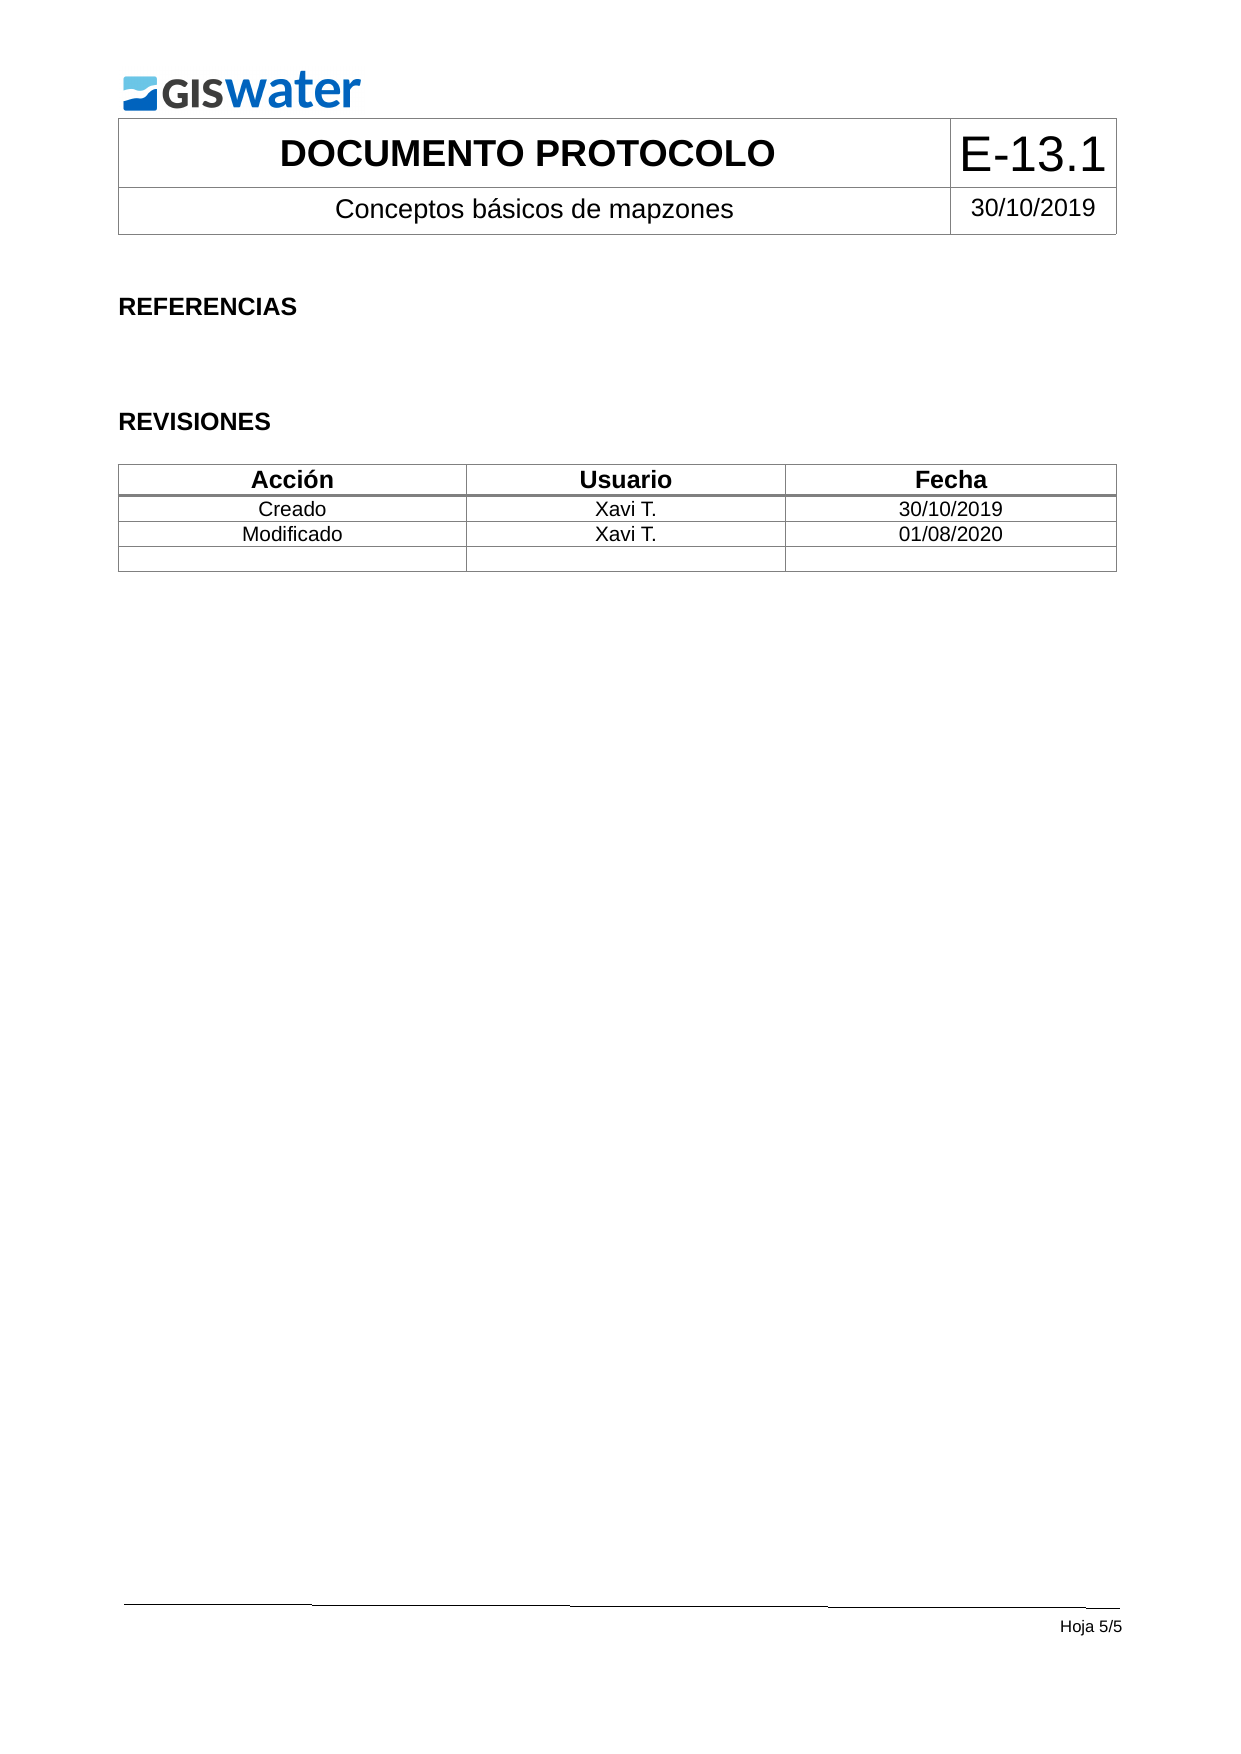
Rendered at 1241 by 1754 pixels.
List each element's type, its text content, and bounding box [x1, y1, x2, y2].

table_cell [467, 547, 785, 571]
table_cell Modificado [119, 522, 466, 546]
list REVISIONES [118, 407, 1122, 436]
table_cell [786, 547, 1116, 571]
table_cell Creado [119, 497, 466, 521]
table_cell 30/10/2019 [786, 497, 1116, 521]
table_header Usuario [467, 465, 785, 494]
table_cell Xavi T. [467, 522, 785, 546]
table_header Fecha [786, 465, 1116, 494]
table_cell [119, 547, 466, 571]
table_cell 01/08/2020 [786, 522, 1116, 546]
table_header Acción [119, 465, 466, 494]
table_cell Xavi T. [467, 497, 785, 521]
list REFERENCIAS [118, 292, 1122, 321]
picture [119, 66, 365, 115]
